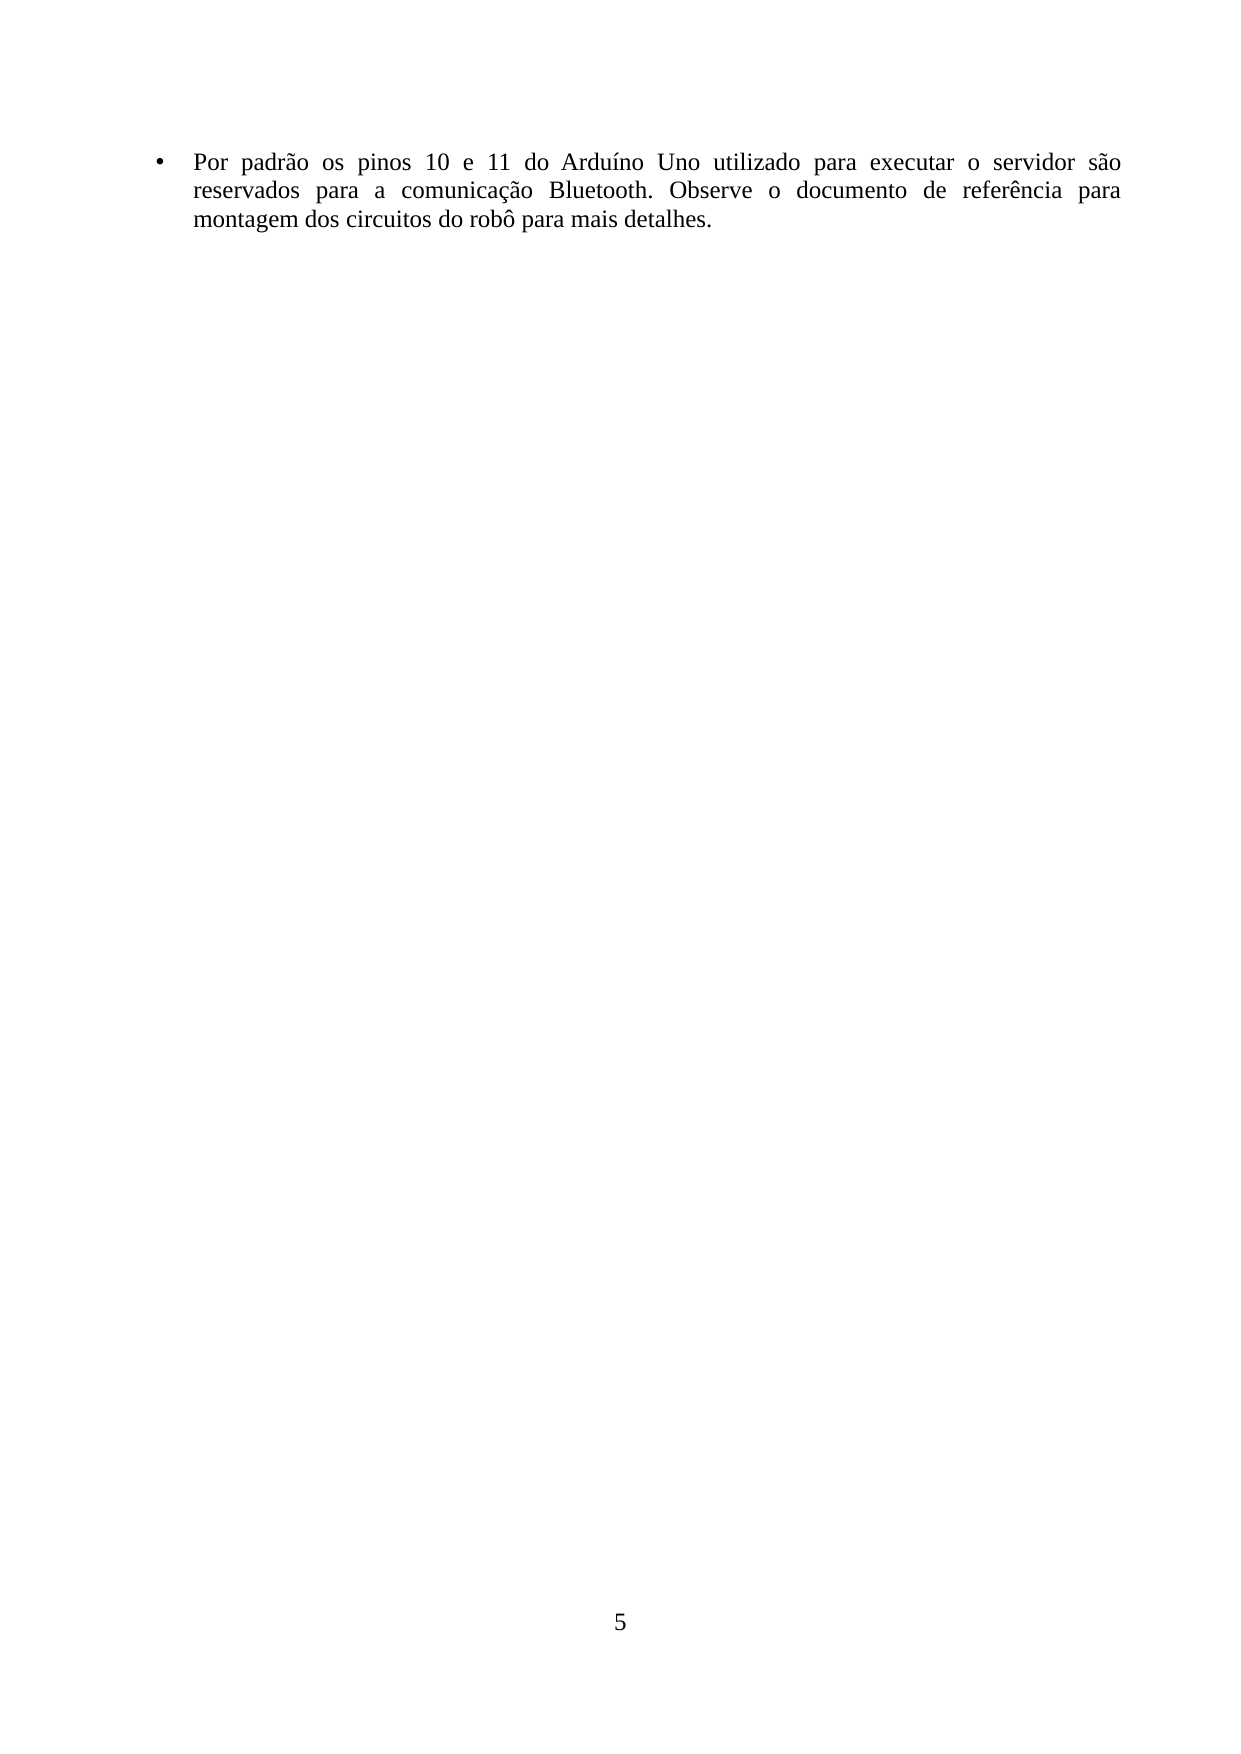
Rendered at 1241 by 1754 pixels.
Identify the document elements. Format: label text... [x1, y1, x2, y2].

list Por padrão os pinos 10 e 11 do Arduíno Uno utilizado para executar o servidor são reservados para a comunicação Bluetooth. Observe o documento de referência para montagem dos circuitos do robô para mais detalhes. [156, 147, 1122, 233]
